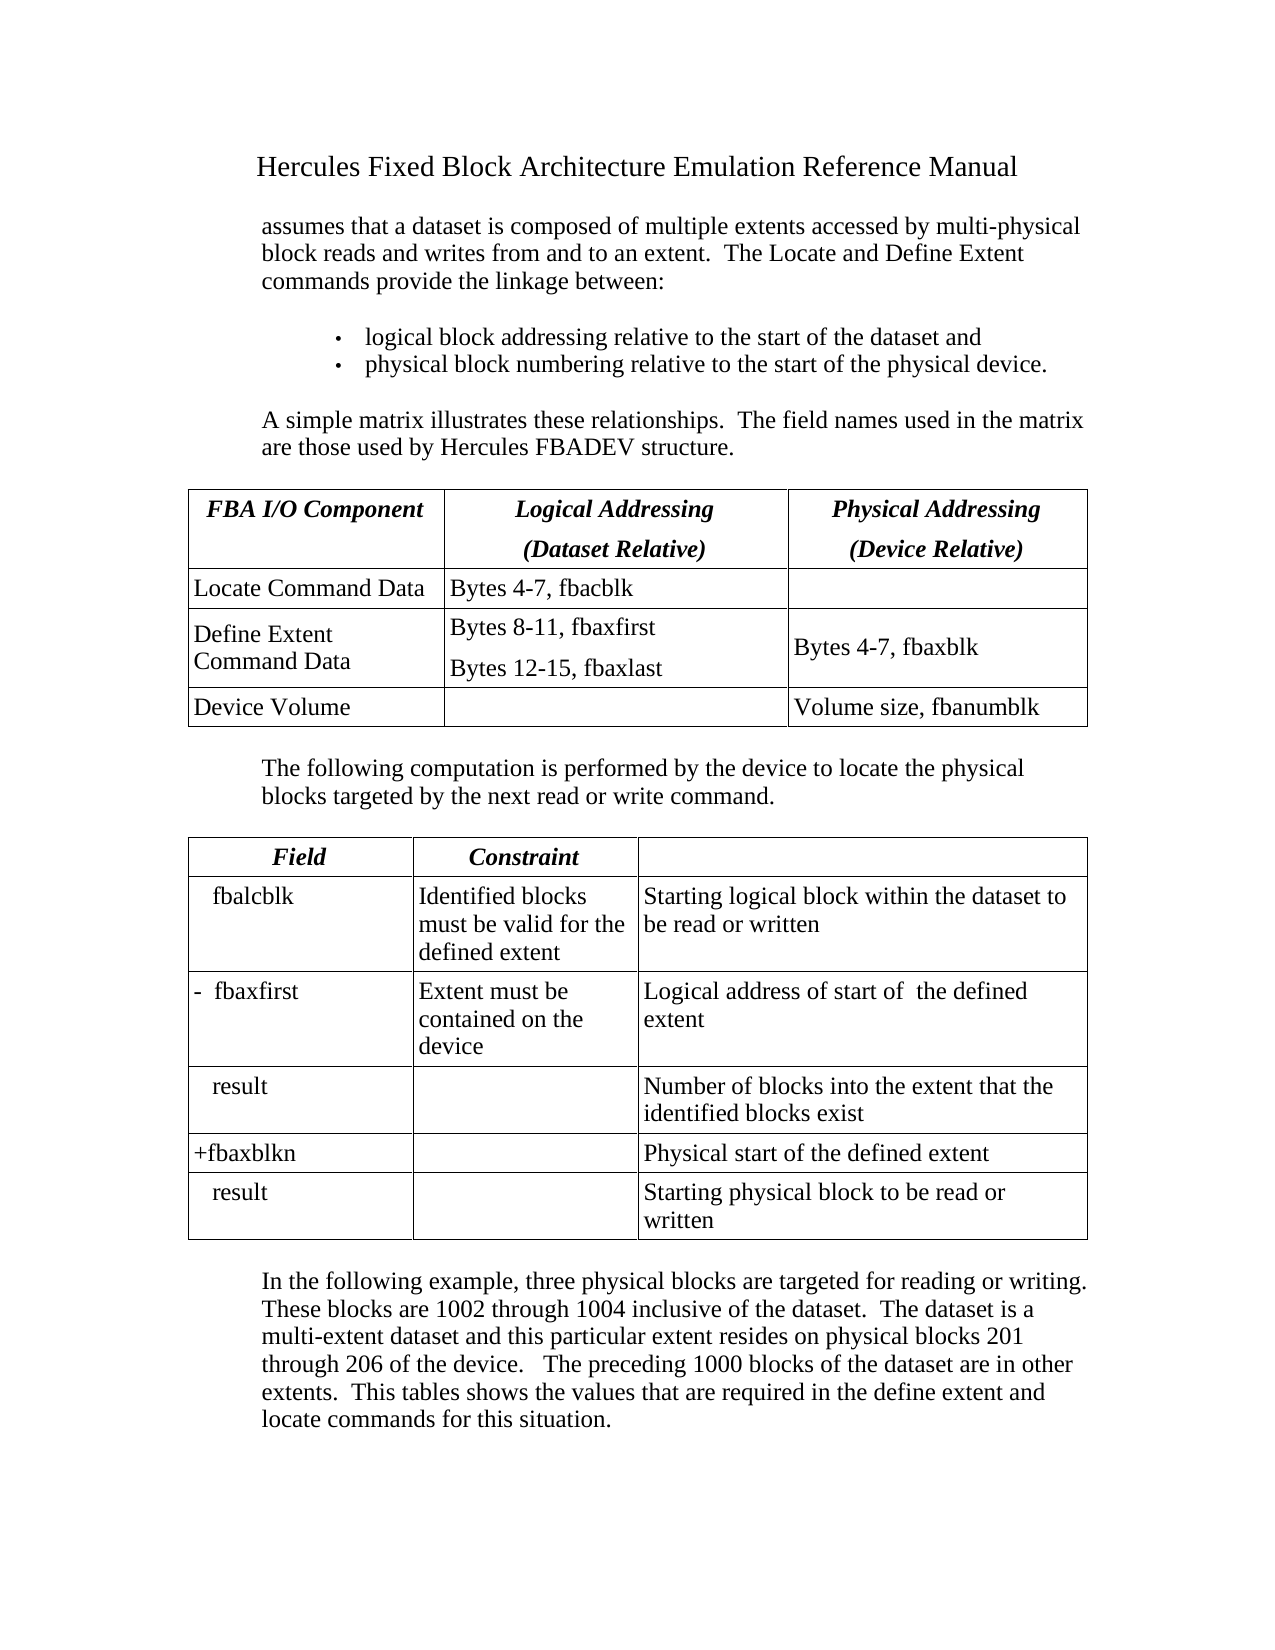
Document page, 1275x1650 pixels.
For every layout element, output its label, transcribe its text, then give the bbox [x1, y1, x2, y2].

table_cell Define Extent Command Data [189, 609, 444, 687]
table_cell Volume size, fbanumblk [789, 688, 1087, 726]
table_cell Number of blocks into the extent that the identified blocks exist [639, 1067, 1087, 1133]
text A simple matrix illustrates these relationships. The field names used in the matrix are those used by Hercules FBADEV structure. [261, 406, 1087, 461]
table_header Constraint [414, 838, 637, 876]
table_header Logical Addressing (Dataset Relative) [445, 490, 787, 568]
table_cell Logical address of start of the defined extent [639, 972, 1087, 1066]
table_cell Device Volume [189, 688, 444, 726]
table_cell [414, 1067, 637, 1133]
table_cell Bytes 4-7, fbacblk [445, 569, 787, 608]
table_cell result [189, 1173, 412, 1239]
text The following computation is performed by the device to locate the physical blocks targeted by the next read or write command. [261, 754, 1087, 809]
table_cell Identified blocks must be valid for the defined extent [414, 877, 637, 971]
table_cell Bytes 8-11, fbaxfirst Bytes 12-15, fbaxlast [445, 609, 787, 687]
table_cell Starting logical block within the dataset to be read or written [639, 877, 1087, 971]
list logical block addressing relative to the start of the dataset and [335, 323, 1087, 350]
table_header Field [189, 838, 412, 876]
table_cell Bytes 4-7, fbaxblk [789, 609, 1087, 687]
text In the following example, three physical blocks are targeted for reading or writing. These blocks are 1002 through 1004 inclusive of the dataset. The dataset is a multi-extent dataset and this particular extent resides on physical blocks 201 through 206 of the device. The preceding 1000 blocks of the dataset are in other extents. This tables shows the values that are required in the define extent and locate commands for this situation. [261, 1267, 1087, 1433]
table_cell [414, 1173, 637, 1239]
table_cell - fbaxfirst [189, 972, 412, 1066]
table_cell fbalcblk [189, 877, 412, 971]
table_cell Starting physical block to be read or written [639, 1173, 1087, 1239]
table_cell Extent must be contained on the device [414, 972, 637, 1066]
text assumes that a dataset is composed of multiple extents accessed by multi-physical block reads and writes from and to an extent. The Locate and Define Extent commands provide the linkage between: [261, 212, 1087, 295]
table_cell Physical start of the defined extent [639, 1134, 1087, 1172]
table_cell Locate Command Data [189, 569, 444, 608]
list physical block numbering relative to the start of the physical device. [335, 350, 1087, 378]
table_header [639, 838, 1087, 876]
table_cell [789, 569, 1087, 608]
table_cell result [189, 1067, 412, 1133]
table_header FBA I/O Component [189, 490, 444, 568]
table_header Physical Addressing (Device Relative) [789, 490, 1087, 568]
table_cell [414, 1134, 637, 1172]
table_cell +fbaxblkn [189, 1134, 412, 1172]
table_cell [445, 688, 787, 726]
